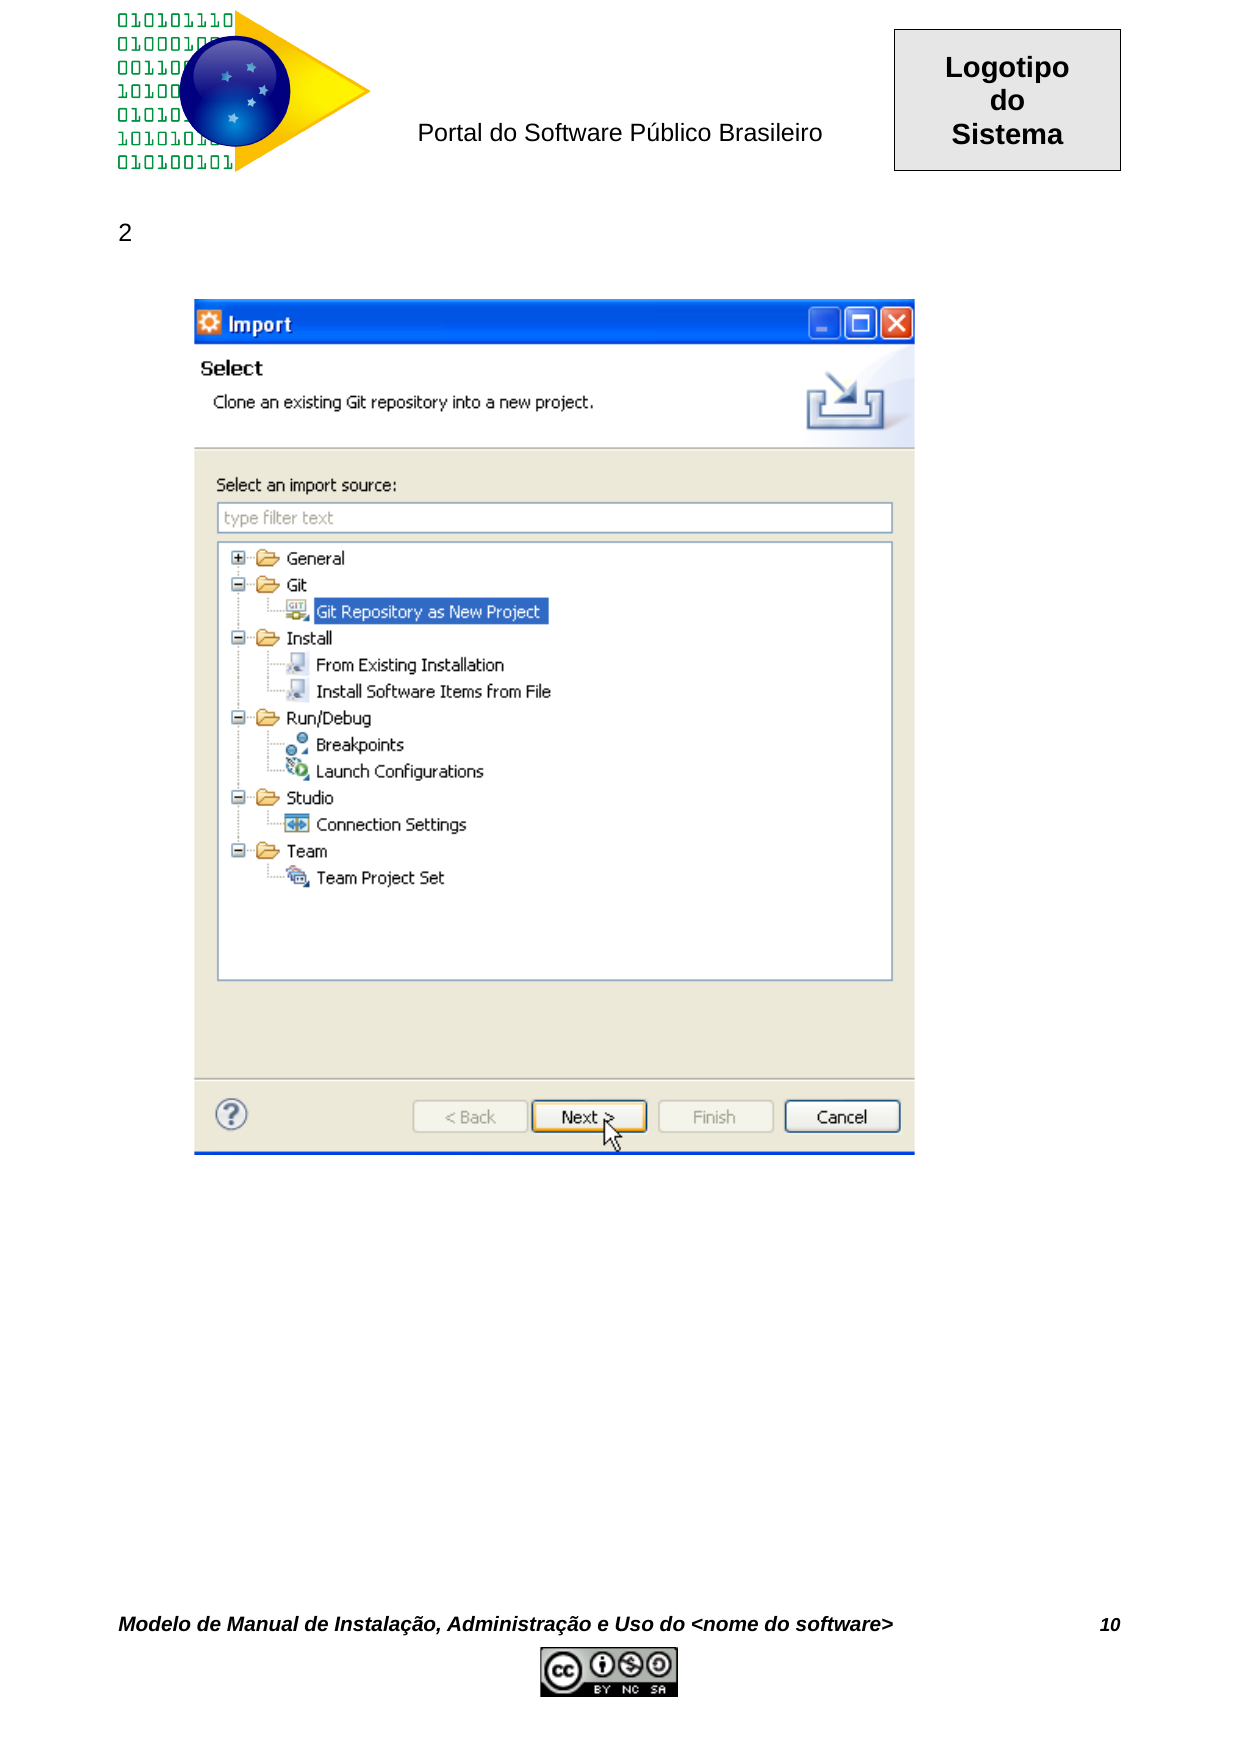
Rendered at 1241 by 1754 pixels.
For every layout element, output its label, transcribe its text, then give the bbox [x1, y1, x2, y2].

picture [540, 1647, 678, 1697]
text 2 [118, 218, 1122, 246]
picture [194, 299, 915, 1155]
picture [118, 10, 371, 172]
